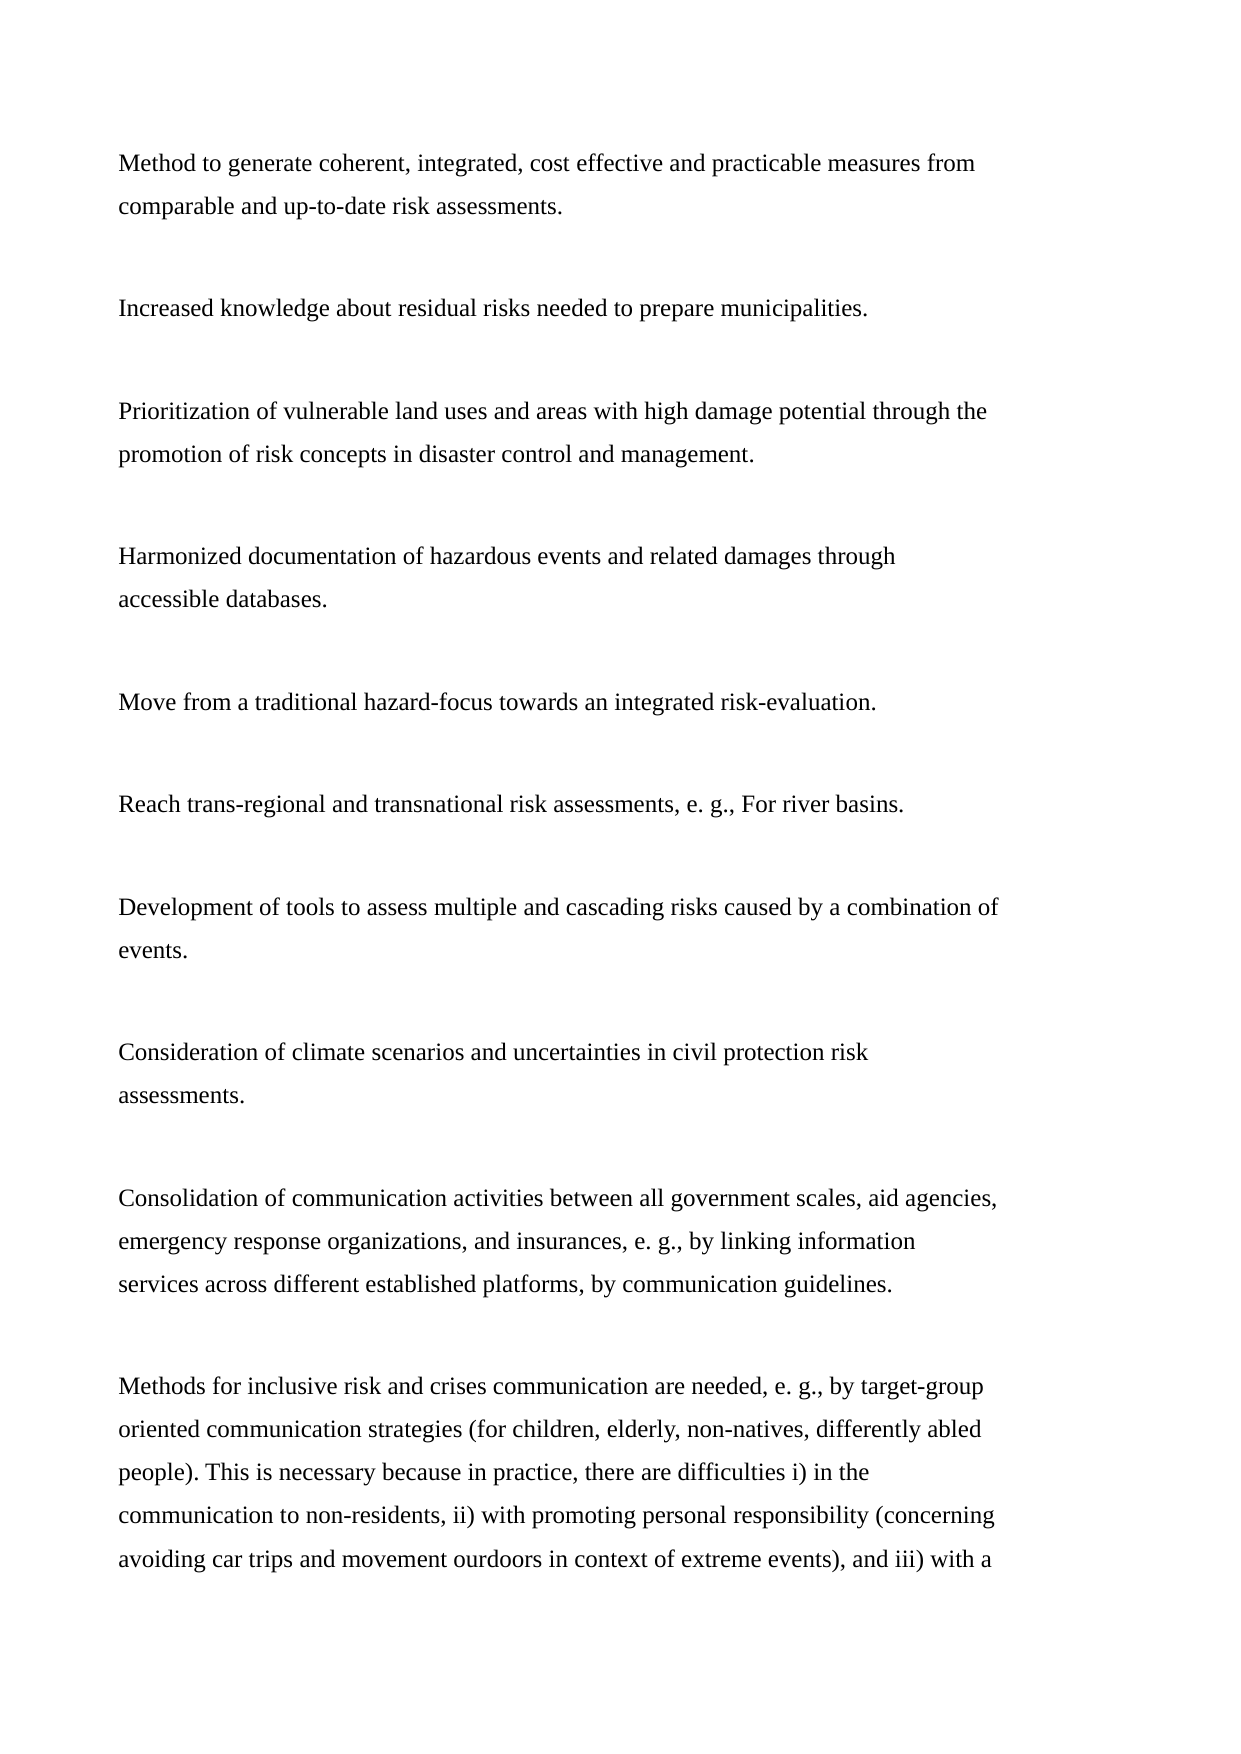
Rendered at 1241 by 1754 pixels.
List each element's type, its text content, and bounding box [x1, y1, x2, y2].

table_cell Harmonized documentation of hazardous events and related damages through accessible databases. [115, 512, 1004, 657]
table_cell Increased knowledge about residual risks needed to prepare municipalities. [115, 264, 1004, 366]
table_cell Development of tools to assess multiple and cascading risks caused by a combination of events. [115, 862, 1004, 1007]
table_cell Methods for inclusive risk and crises communication are needed, e. g., by target-group oriented communication strategies (for children, elderly, non-natives, differently abled people). This is necessary because in practice, there are difficulties i) in the communication to non-residents, ii) with promoting personal responsibility (concerning avoiding car trips and movement ourdoors in context of extreme events), and iii) with a [115, 1342, 1004, 1572]
table_cell Consolidation of communication activities between all government scales, aid agencies, emergency response organizations, and insurances, e. g., by linking information services across different established platforms, by communication guidelines. [115, 1153, 1004, 1342]
table_cell Consideration of climate scenarios and uncertainties in civil protection risk assessments. [115, 1008, 1004, 1153]
table_cell Reach trans-regional and transnational risk assessments, e. g., For river basins. [115, 760, 1004, 862]
table_cell Prioritization of vulnerable land uses and areas with high damage potential through the promotion of risk concepts in disaster control and management. [115, 366, 1004, 512]
table_cell Move from a traditional hazard-focus towards an integrated risk-evaluation. [115, 657, 1004, 759]
table_cell Method to generate coherent, integrated, cost effective and practicable measures from comparable and up-to-date risk assessments. [115, 118, 1004, 264]
